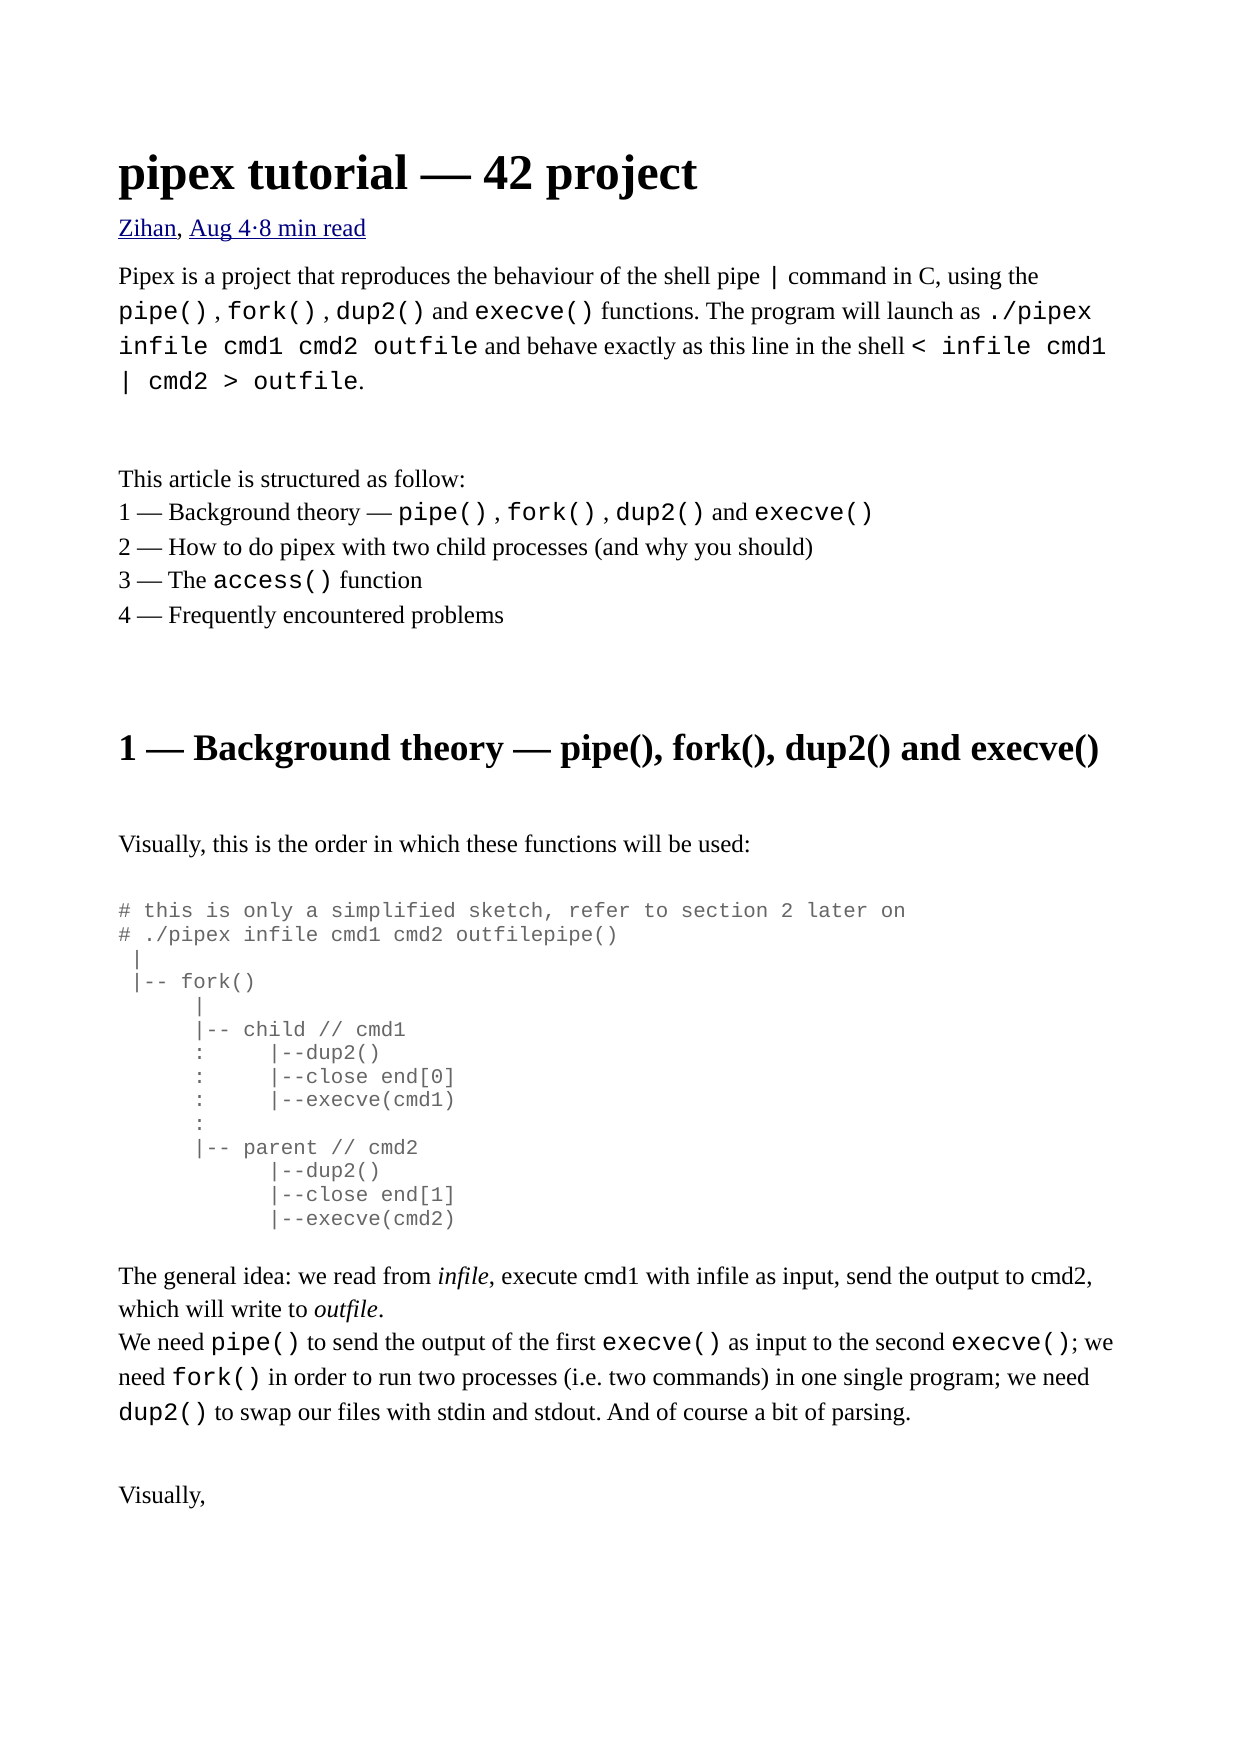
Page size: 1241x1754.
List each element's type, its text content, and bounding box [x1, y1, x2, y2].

text Visually, [118, 1480, 1122, 1508]
text # ./pipex infile cmd1 cmd2 outfilepipe() [118, 924, 1122, 948]
text |-- child // cmd1 [118, 1018, 1122, 1042]
text Zihan, Aug 4·8 min read [118, 213, 1122, 242]
subtitle pipex tutorial — 42 project [118, 143, 1122, 201]
text Pipex is a project that reproduces the behaviour of the shell pipe | command in C, using the pipe() , fork() , dup2() and execve() functions. The program will launch as ./pipex infile cmd1 cmd2 outfile and behave exactly as this line in the shell < infile cmd1 | cmd2 > outfile. [118, 261, 1122, 397]
text |-- fork() [118, 971, 1122, 995]
text Visually, this is the order in which these functions will be used: [118, 829, 1122, 858]
text # this is only a simplified sketch, refer to section 2 later on [118, 900, 1122, 924]
text | [118, 948, 1122, 971]
text : |--close end[0] [118, 1066, 1122, 1089]
text : |--execve(cmd1) [118, 1089, 1122, 1113]
text |--execve(cmd2) [118, 1208, 1122, 1231]
text |--dup2() [118, 1160, 1122, 1184]
text : |--dup2() [118, 1042, 1122, 1066]
text : [118, 1113, 1122, 1137]
text This article is structured as follow: 1 — Background theory — pipe() , fork() , dup2() and execve() 2 — How to do pipex with two child processes (and why you should) 3 — The access() function 4 — Frequently encountered problems [118, 464, 1122, 629]
text The general idea: we read from infile, execute cmd1 with infile as input, send the output to cmd2, which will write to outfile. We need pipe() to send the output of the first execve() as input to the second execve(); we need fork() in order to run two processes (i.e. two commands) in one single program; we need dup2() to swap our files with stdin and stdout. And of course a bit of parsing. [118, 1261, 1122, 1461]
text |-- parent // cmd2 [118, 1137, 1122, 1160]
text |--close end[1] [118, 1184, 1122, 1208]
subtitle 1 — Background theory — pipe(), fork(), dup2() and execve() [118, 726, 1122, 769]
text | [118, 995, 1122, 1018]
